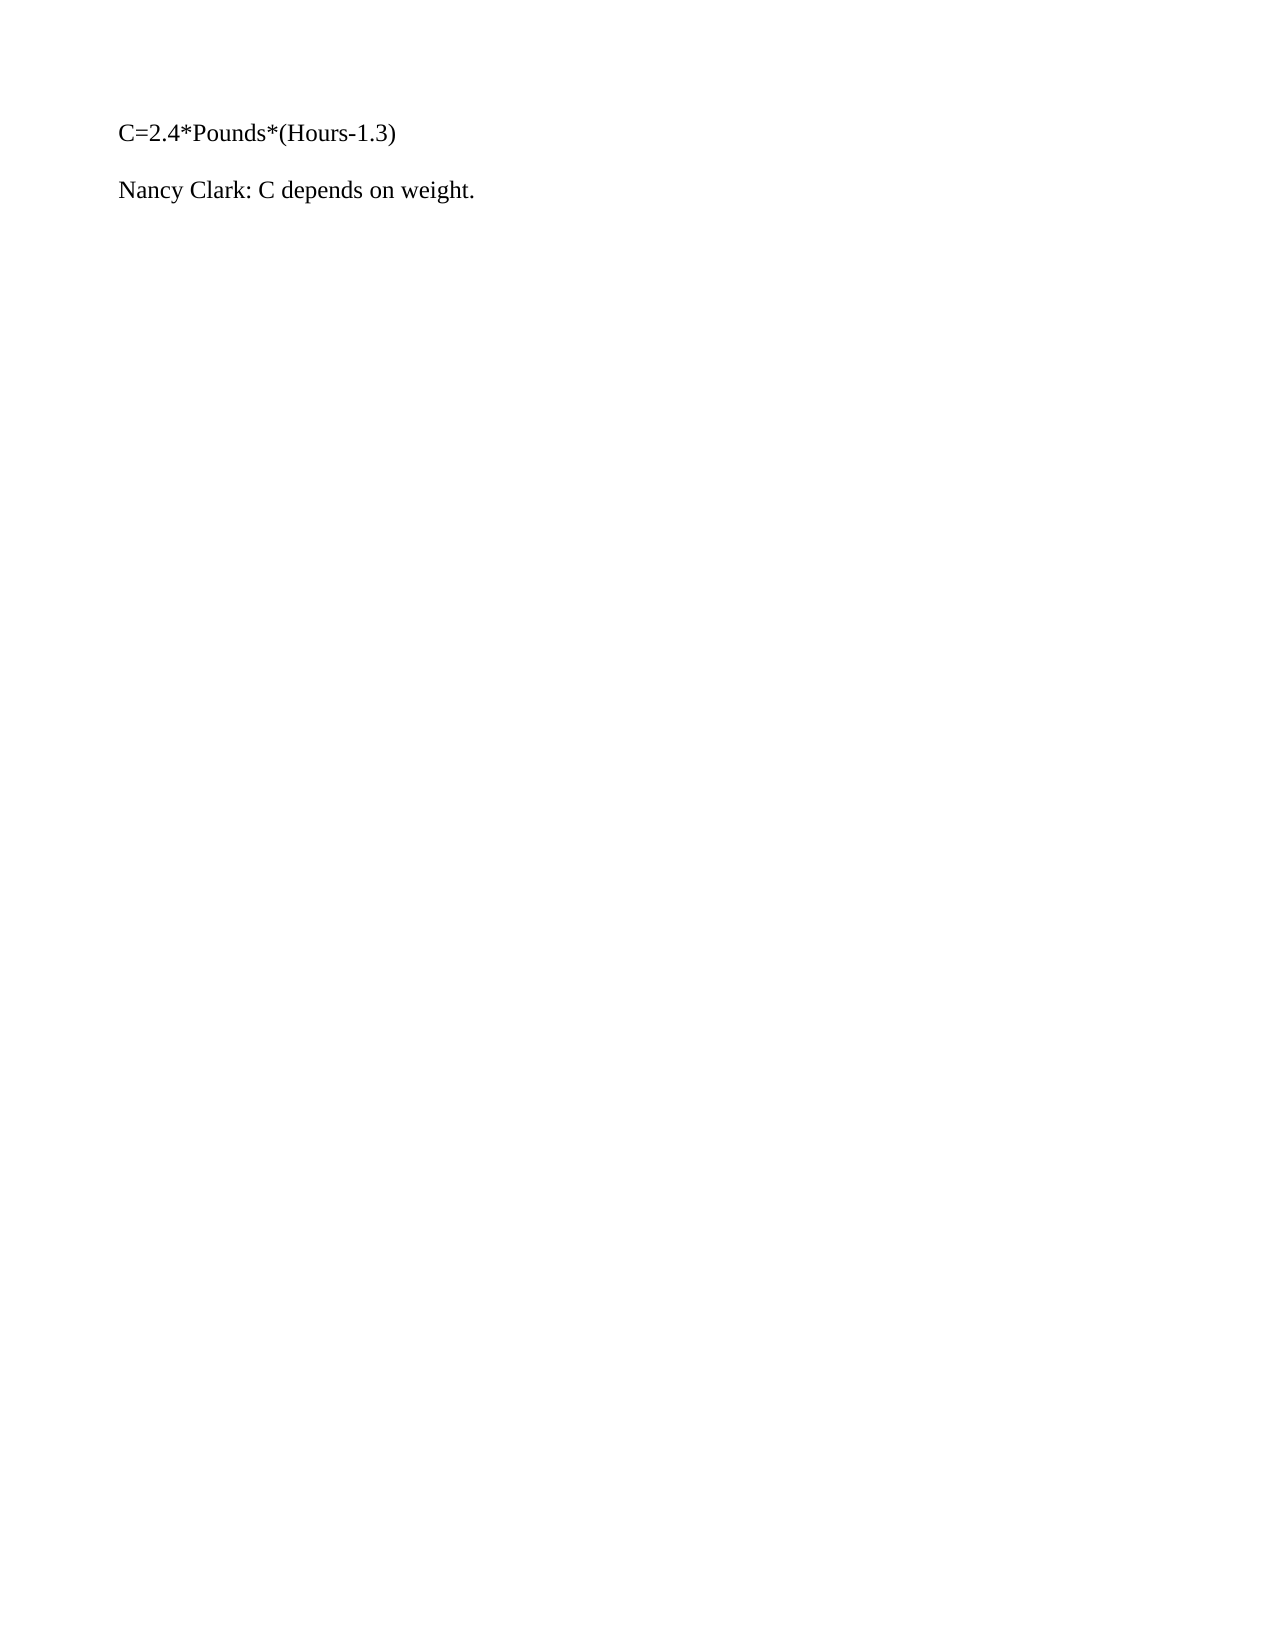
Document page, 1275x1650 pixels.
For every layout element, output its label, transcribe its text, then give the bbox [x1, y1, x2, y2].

text C=2.4*Pounds*(Hours-1.3) [118, 118, 1157, 147]
text Nancy Clark: C depends on weight. [118, 176, 1157, 204]
